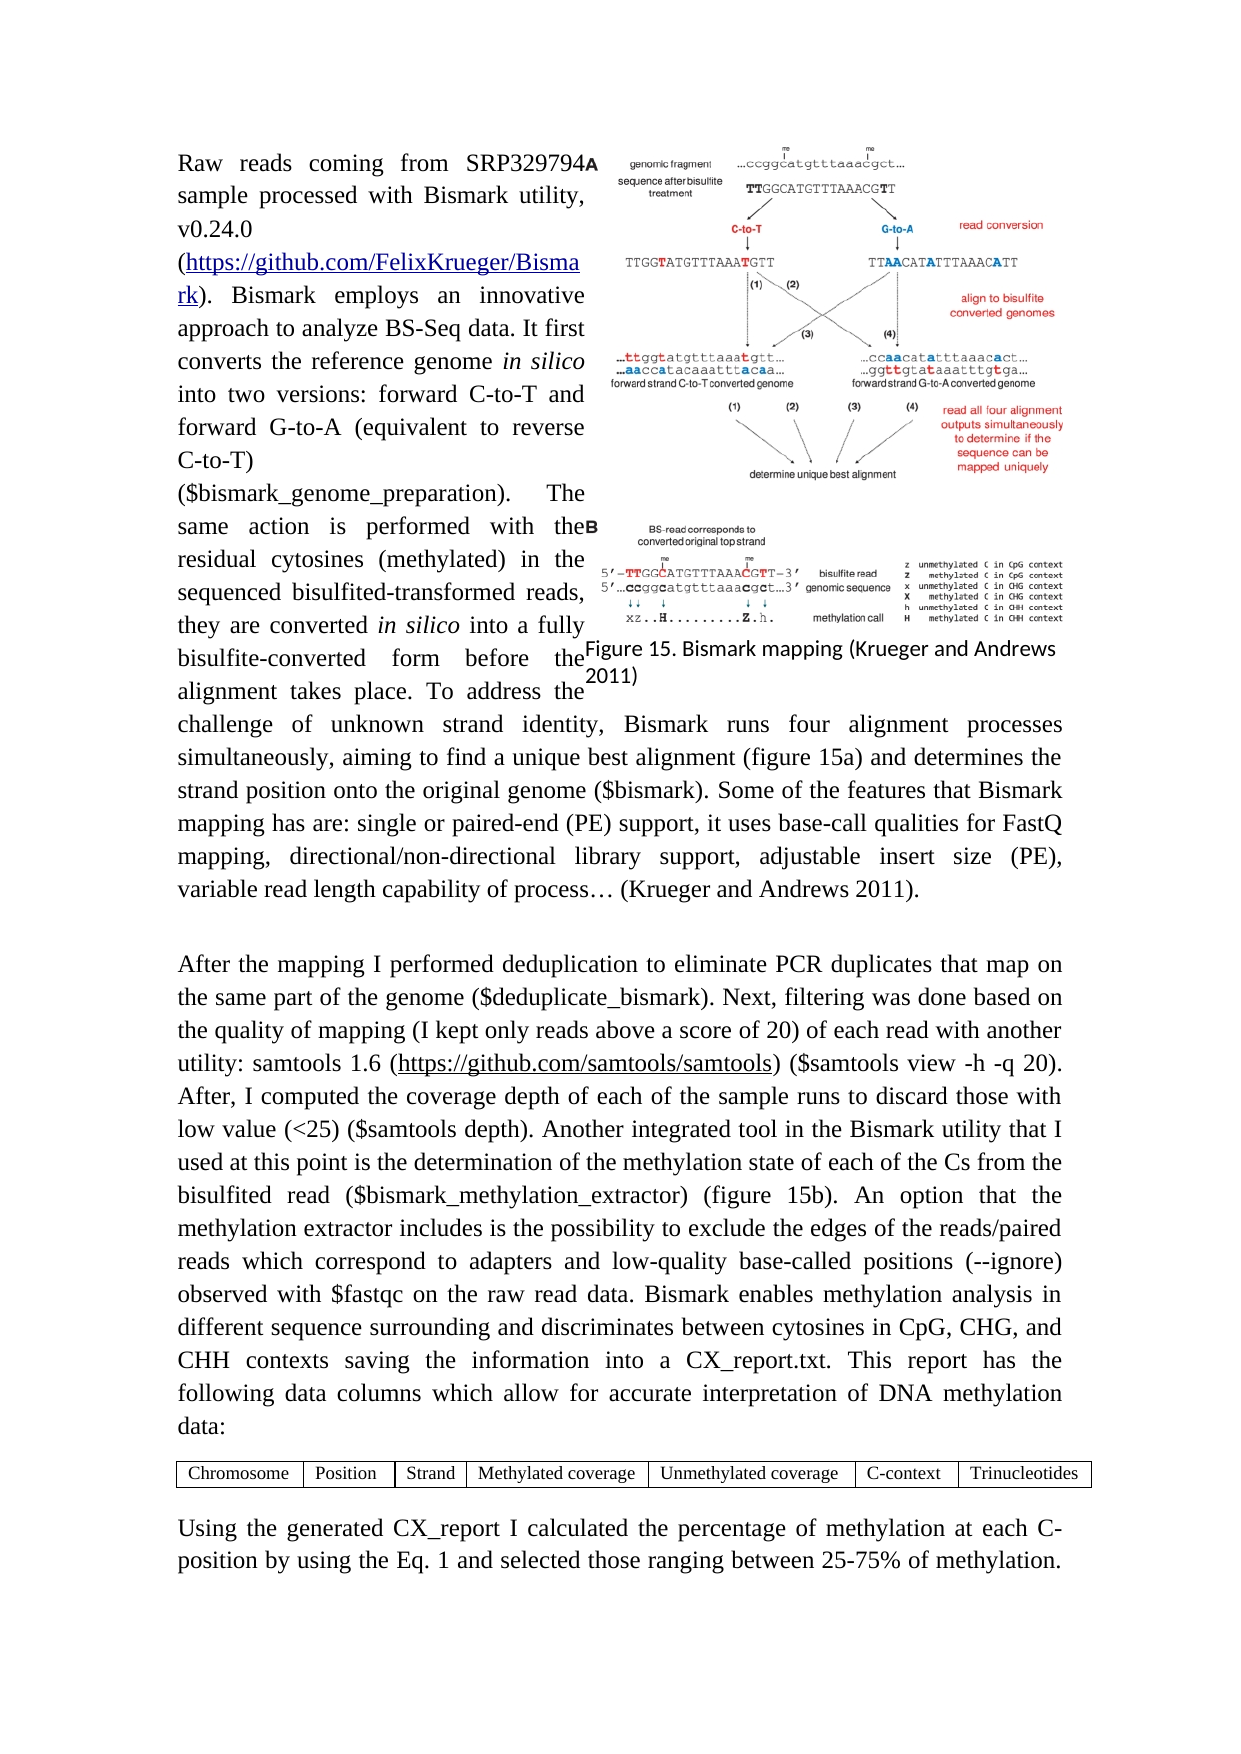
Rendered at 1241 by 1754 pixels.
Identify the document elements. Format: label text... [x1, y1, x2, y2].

table_header Position [304, 1462, 394, 1487]
table_header Strand [396, 1462, 466, 1487]
table_header Methylated coverage [467, 1462, 648, 1487]
table_header Trinucleotides [959, 1462, 1091, 1487]
text Raw reads coming from SRP329794 sample processed with Bismark utility, v0.24.0 (https://github.com/FelixKrueger/Bismark). Bismark employs an innovative approach to analyze BS-Seq data. It first converts the reference genome in silico into two versions: forward C-to-T and forward G-to-A (equivalent to reverse C-to-T) ($bismark_genome_preparation). The same action is performed with the residual cytosines (methylated) in the sequenced bisulfited-transformed reads, they are converted in silico into a fully bisulfite-converted form before the alignment takes place. To address the challenge of unknown strand identity, Bismark runs four alignment processes simultaneously, aiming to find a unique best alignment (figure 15a) and determines the strand position onto the original genome ($bismark). Some of the features that Bismark mapping has are: single or paired-end (PE) support, it uses base-call qualities for FastQ mapping, directional/non-directional library support, adjustable insert size (PE), variable read length capability of process… (Krueger and Andrews 2011). [177, 148, 1063, 903]
text Using the generated CX_report I calculated the percentage of methylation at each C-position by using the Eq. 1 and selected those ranging between 25-75% of methylation. [177, 1513, 1063, 1574]
table_header Chromosome [177, 1462, 303, 1487]
table_header C-context [856, 1462, 958, 1487]
text After the mapping I performed deduplication to eliminate PCR duplicates that map on the same part of the genome ($deduplicate_bismark). Next, filtering was done based on the quality of mapping (I kept only reads above a score of 20) of each read with another utility: samtools 1.6 (https://github.com/samtools/samtools) ($samtools view -h -q 20). After, I computed the coverage depth of each of the sample runs to discard those with low value (<25) ($samtools depth). Another integrated tool in the Bismark utility that I used at this point is the determination of the methylation state of each of the Cs from the bisulfited read ($bismark_methylation_extractor) (figure 15b). An option that the methylation extractor includes is the possibility to exclude the edges of the reads/paired reads which correspond to adapters and low-quality base-called positions (--ignore) observed with $fastqc on the raw read data. Bismark enables methylation analysis in different sequence surrounding and discriminates between cytosines in CpG, CHG, and CHH contexts saving the information into a CX_report.txt. This report has the following data columns which allow for accurate interpretation of DNA methylation data: [177, 949, 1063, 1440]
table_header Unmethylated coverage [649, 1462, 855, 1487]
